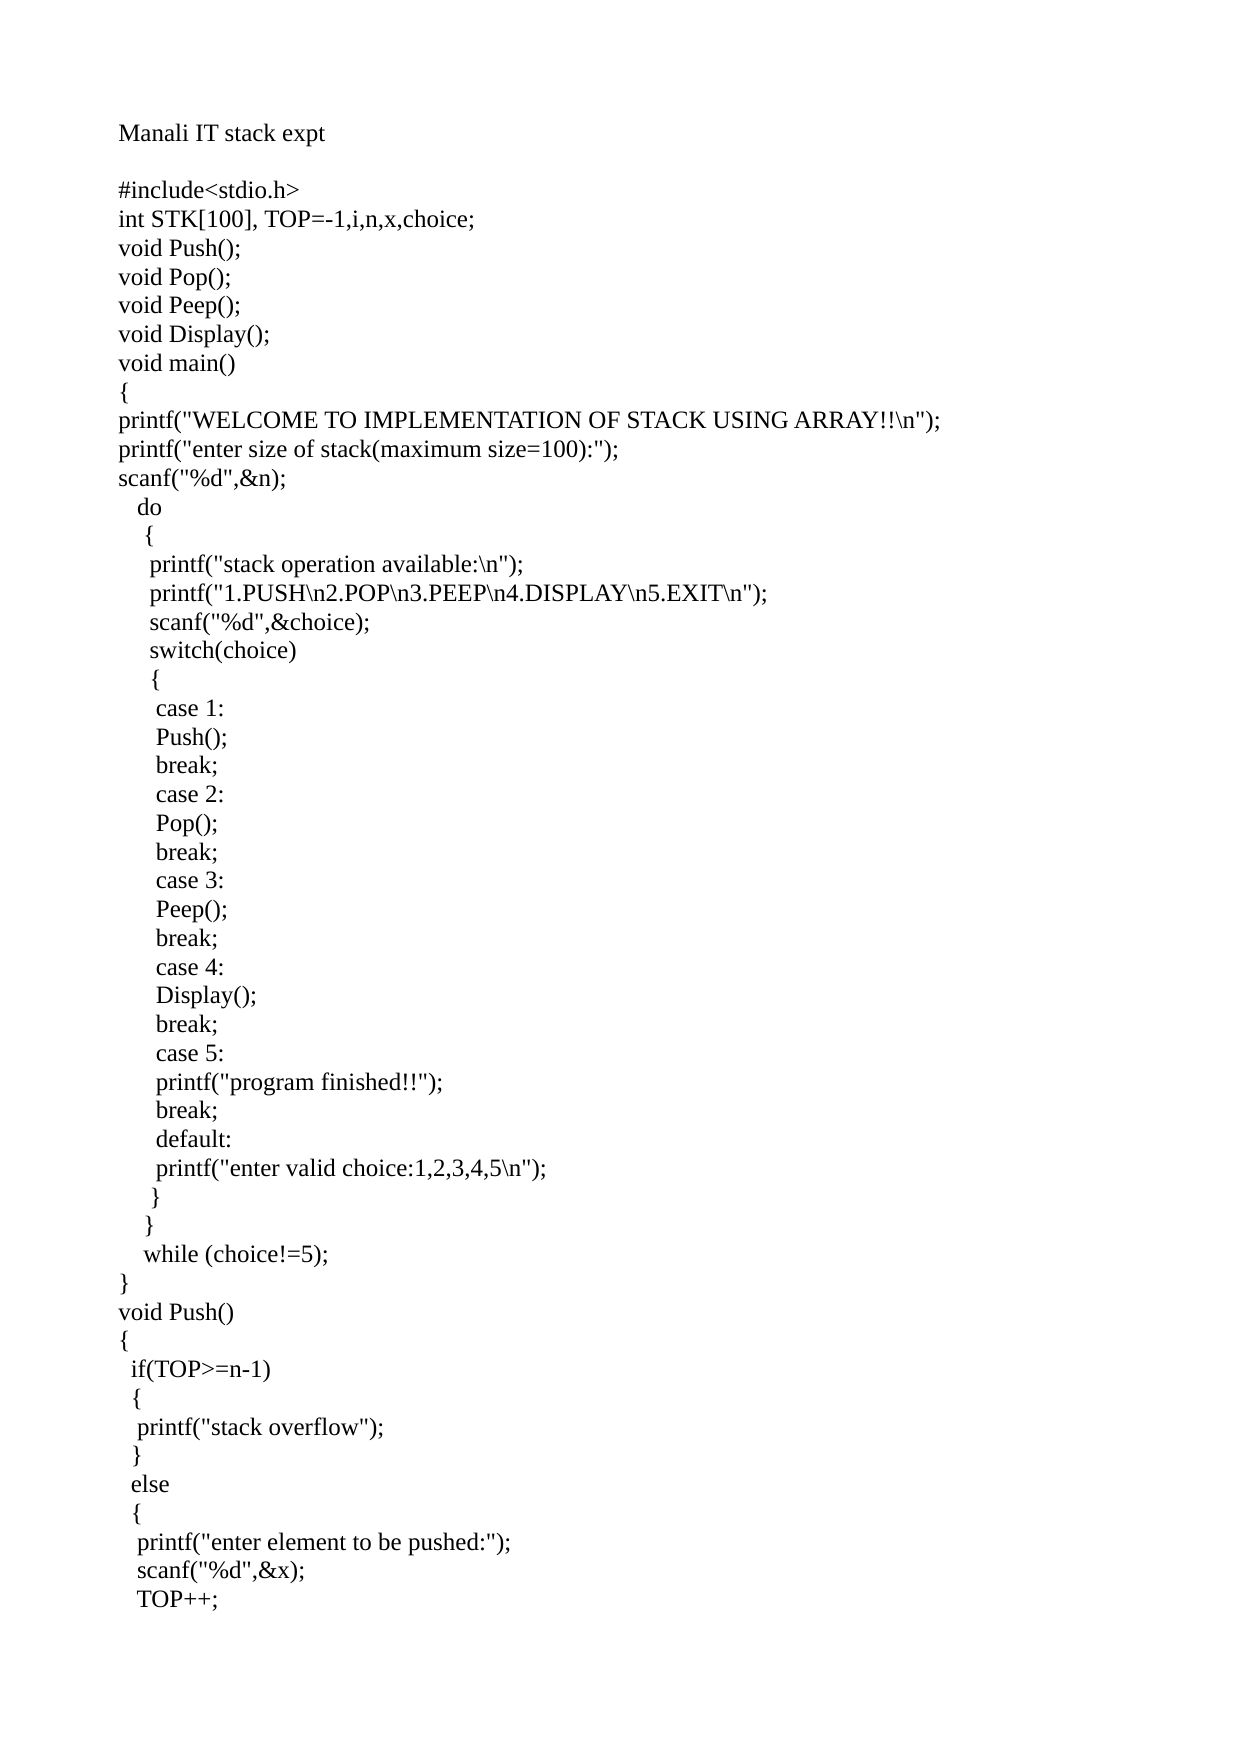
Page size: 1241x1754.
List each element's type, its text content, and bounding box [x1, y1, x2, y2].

text printf("program finished!!"); [118, 1067, 1122, 1096]
text case 3: [118, 866, 1122, 894]
text printf("enter element to be pushed:"); [118, 1527, 1122, 1556]
text { [118, 664, 1122, 693]
text void Push() [118, 1297, 1122, 1326]
text } [118, 1211, 1122, 1239]
text break; [118, 751, 1122, 779]
text Manali IT stack expt [118, 118, 1122, 147]
text case 2: [118, 779, 1122, 808]
text Display(); [118, 981, 1122, 1009]
text printf("enter valid choice:1,2,3,4,5\n"); [118, 1153, 1122, 1182]
text { [118, 1383, 1122, 1412]
text { [118, 521, 1122, 549]
text } [118, 1182, 1122, 1211]
text int STK[100], TOP=-1,i,n,x,choice; [118, 204, 1122, 233]
text void Pop(); [118, 262, 1122, 291]
text printf("stack overflow"); [118, 1412, 1122, 1441]
text Push(); [118, 722, 1122, 751]
text #include<stdio.h> [118, 176, 1122, 204]
text void Display(); [118, 319, 1122, 348]
text printf("1.PUSH\n2.POP\n3.PEEP\n4.DISPLAY\n5.EXIT\n"); [118, 578, 1122, 607]
text void Peep(); [118, 291, 1122, 319]
text break; [118, 923, 1122, 952]
text void main() [118, 348, 1122, 377]
text case 5: [118, 1038, 1122, 1067]
text while (choice!=5); [118, 1239, 1122, 1268]
text else [118, 1469, 1122, 1498]
text scanf("%d",&choice); [118, 607, 1122, 636]
text case 4: [118, 952, 1122, 981]
text TOP++; [118, 1584, 1122, 1613]
text { [118, 377, 1122, 406]
text break; [118, 1009, 1122, 1038]
text printf("stack operation available:\n"); [118, 549, 1122, 578]
text void Push(); [118, 233, 1122, 262]
text { [118, 1498, 1122, 1527]
text { [118, 1326, 1122, 1354]
text if(TOP>=n-1) [118, 1354, 1122, 1383]
text Pop(); [118, 808, 1122, 837]
text scanf("%d",&x); [118, 1556, 1122, 1584]
text printf("WELCOME TO IMPLEMENTATION OF STACK USING ARRAY!!\n"); [118, 406, 1122, 434]
text do [118, 492, 1122, 521]
text } [118, 1268, 1122, 1297]
text switch(choice) [118, 636, 1122, 664]
text Peep(); [118, 894, 1122, 923]
text break; [118, 837, 1122, 866]
text } [118, 1441, 1122, 1469]
text case 1: [118, 693, 1122, 722]
text default: [118, 1124, 1122, 1153]
text printf("enter size of stack(maximum size=100):"); [118, 434, 1122, 463]
text break; [118, 1096, 1122, 1124]
text scanf("%d",&n); [118, 463, 1122, 492]
